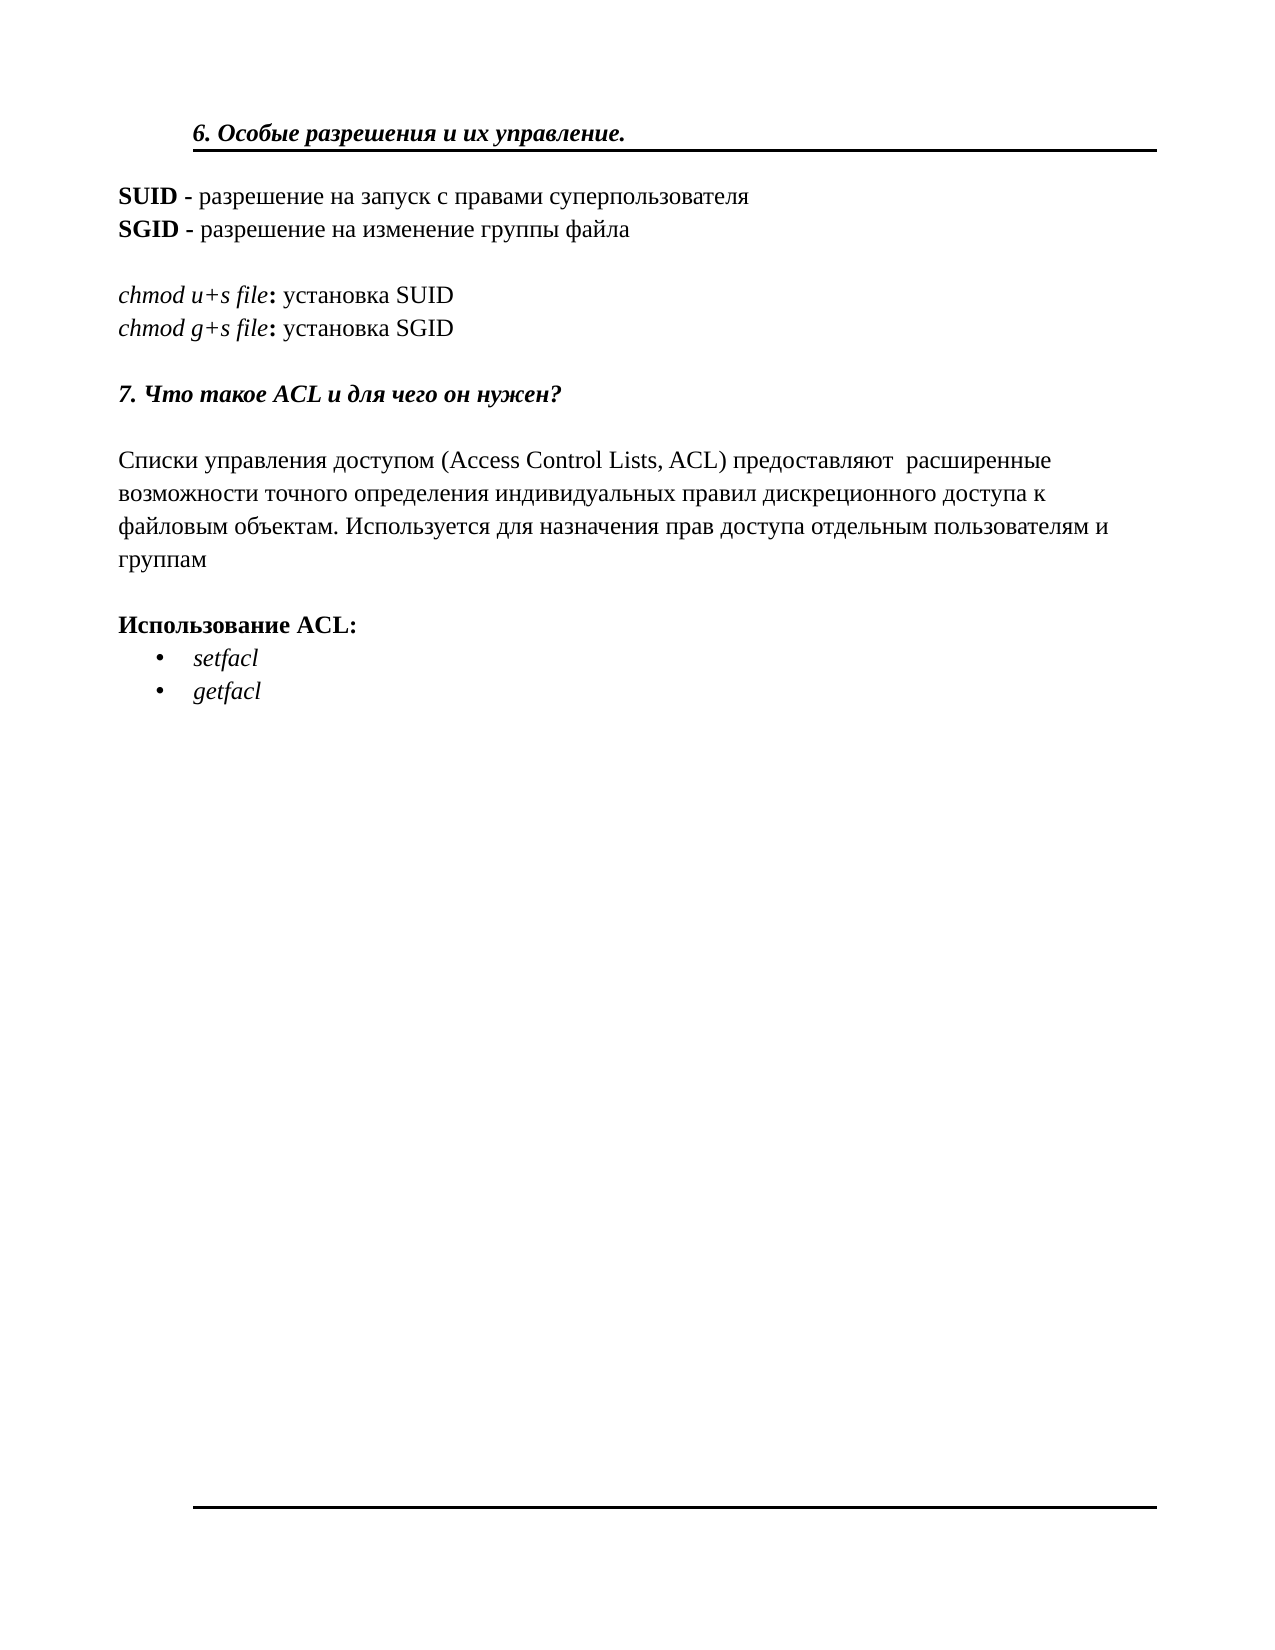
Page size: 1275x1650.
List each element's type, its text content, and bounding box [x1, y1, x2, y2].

text 7. Что такое ACL и для чего он нужен? [118, 379, 1157, 408]
list chmod g+s file: установка SGID [118, 313, 1157, 342]
list setfacl [156, 643, 1157, 672]
text 6. Особые разрешения и их управление. [192, 118, 1157, 152]
list chmod u+s file: установка SUID [118, 280, 1157, 309]
text Списки управления доступом (Access Control Lists, ACL) предоставляют расширенные возможности точного определения индивидуальных правил дискреционного доступа к файловым объектам. Используется для назначения прав доступа отдельным пользователям и группам [118, 445, 1157, 573]
list getfacl [156, 676, 1157, 705]
list SGID - разрешение на изменение группы файла [118, 214, 1157, 243]
list SUID - разрешение на запуск с правами суперпользователя [118, 181, 1157, 210]
text Использование ACL: [118, 610, 1157, 639]
